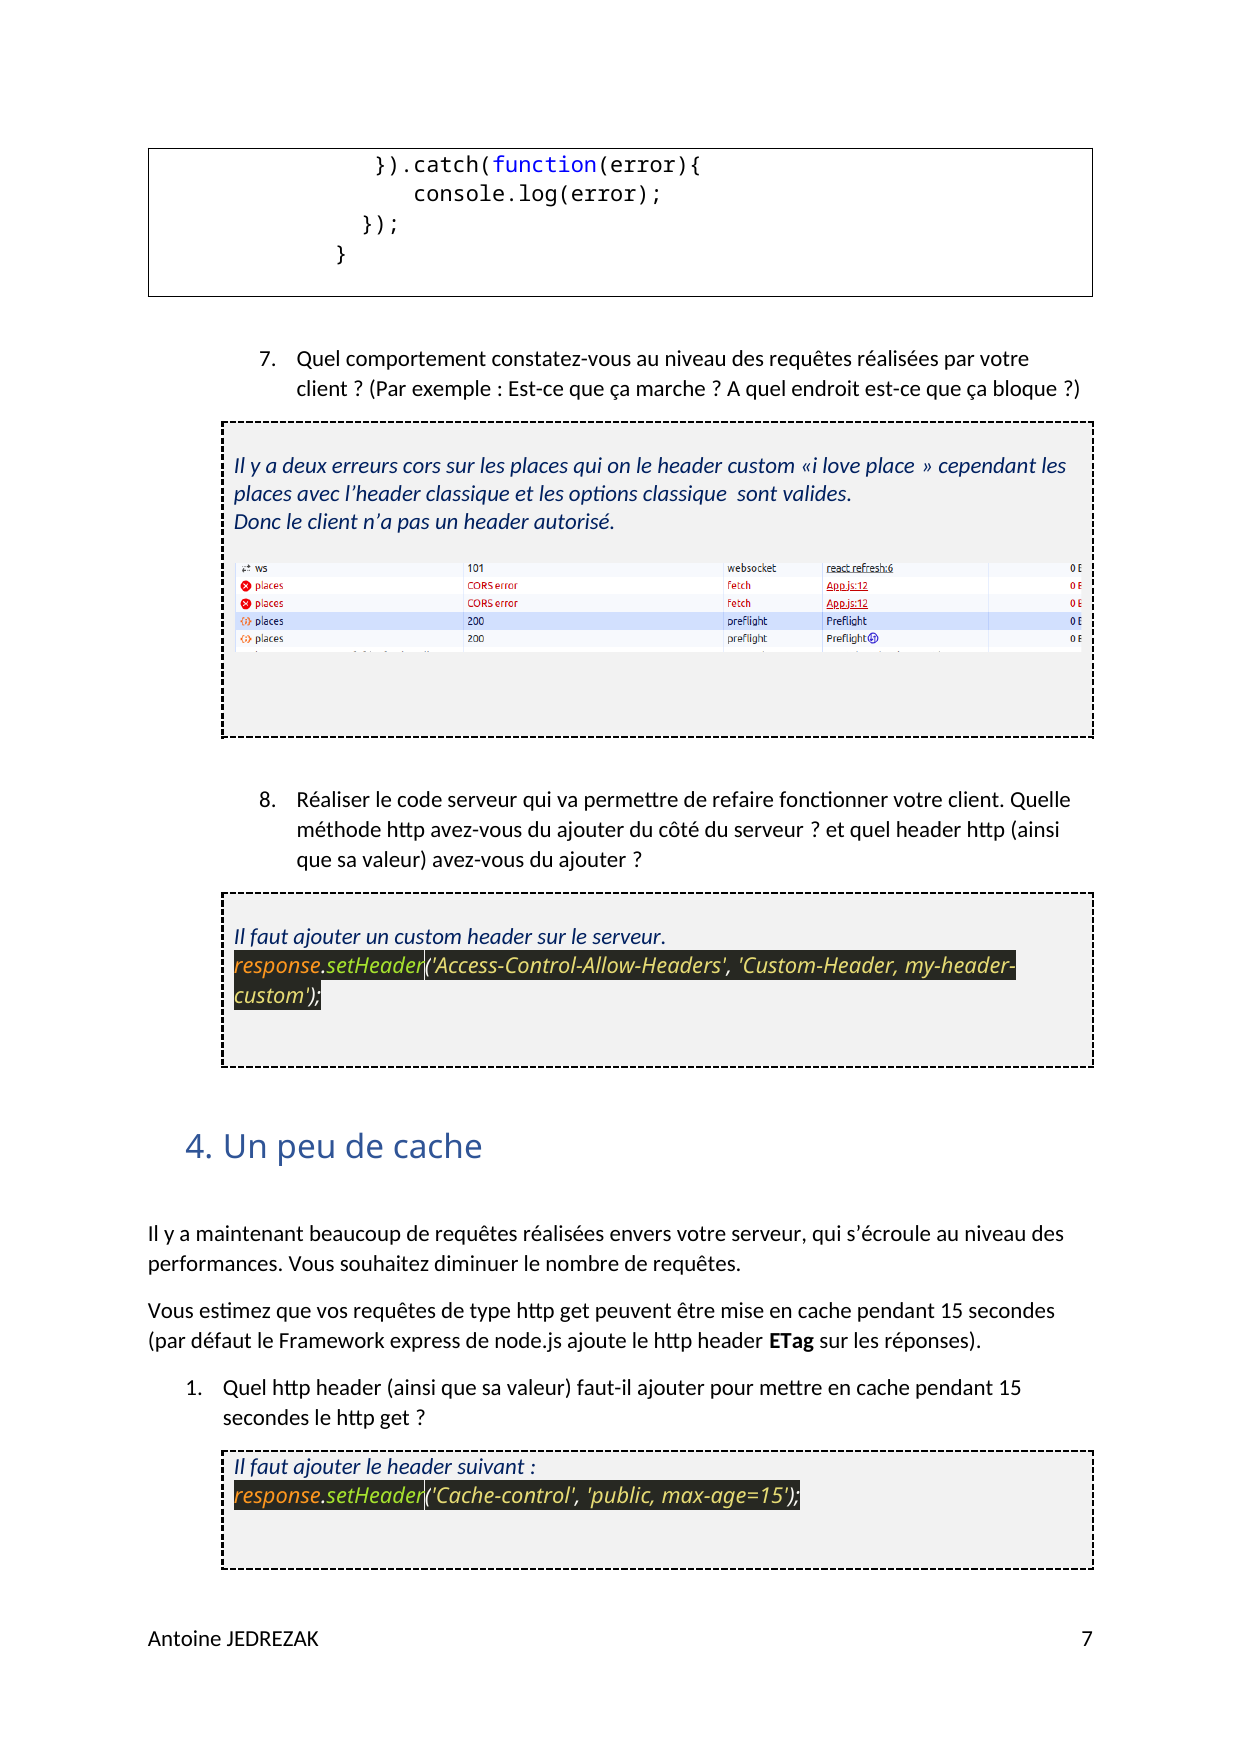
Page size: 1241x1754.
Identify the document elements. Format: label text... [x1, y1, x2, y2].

subtitle Un peu de cache [185, 1123, 1093, 1168]
table_header fetch('http://localhost:8081/api/places', { method: 'GET', headers: { 'my-header-custom': 'i love places' } }).then(function(response){ if (response.status >= 200 && response.status < 300) { return response.json(); } else { var error = new Error(response.statusText) error.response = response; throw error; } }).then(function(data){ _self.setState({ places: data.places }); }).catch(function(error){ console.log(error); }); } [149, 149, 1092, 296]
table_header Il faut ajouter un custom header sur le serveur. response.setHeader('Access-Control-Allow-Headers', 'Custom-Header, my-header-custom'); [223, 892, 1093, 1066]
list Quel http header (ainsi que sa valeur) faut-il ajouter pour mettre en cache pendant 15 secondes le http get ? [185, 1373, 1093, 1431]
table_header Il faut ajouter le header suivant : response.setHeader('Cache-control', 'public, max-age=15'); [223, 1450, 1093, 1568]
picture [233, 563, 1082, 652]
text Vous estimez que vos requêtes de type http get peuvent être mise en cache pendant 15 secondes (par défaut le Framework express de node.js ajoute le http header ETag sur les réponses). [148, 1296, 1093, 1354]
list Réaliser le code serveur qui va permettre de refaire fonctionner votre client. Quelle méthode http avez-vous du ajouter du côté du serveur ? et quel header http (ainsi que sa valeur) avez-vous du ajouter ? [259, 785, 1093, 873]
list Quel comportement constatez-vous au niveau des requêtes réalisées par votre client ? (Par exemple : Est-ce que ça marche ? A quel endroit est-ce que ça bloque ?) [259, 344, 1093, 402]
table_header Il y a deux erreurs cors sur les places qui on le header custom «i love place » cependant les places avec l’header classique et les options classique sont valides. Donc le client n’a pas un header autorisé. [223, 421, 1093, 736]
text Il y a maintenant beaucoup de requêtes réalisées envers votre serveur, qui s’écroule au niveau des performances. Vous souhaitez diminuer le nombre de requêtes. [148, 1219, 1093, 1277]
